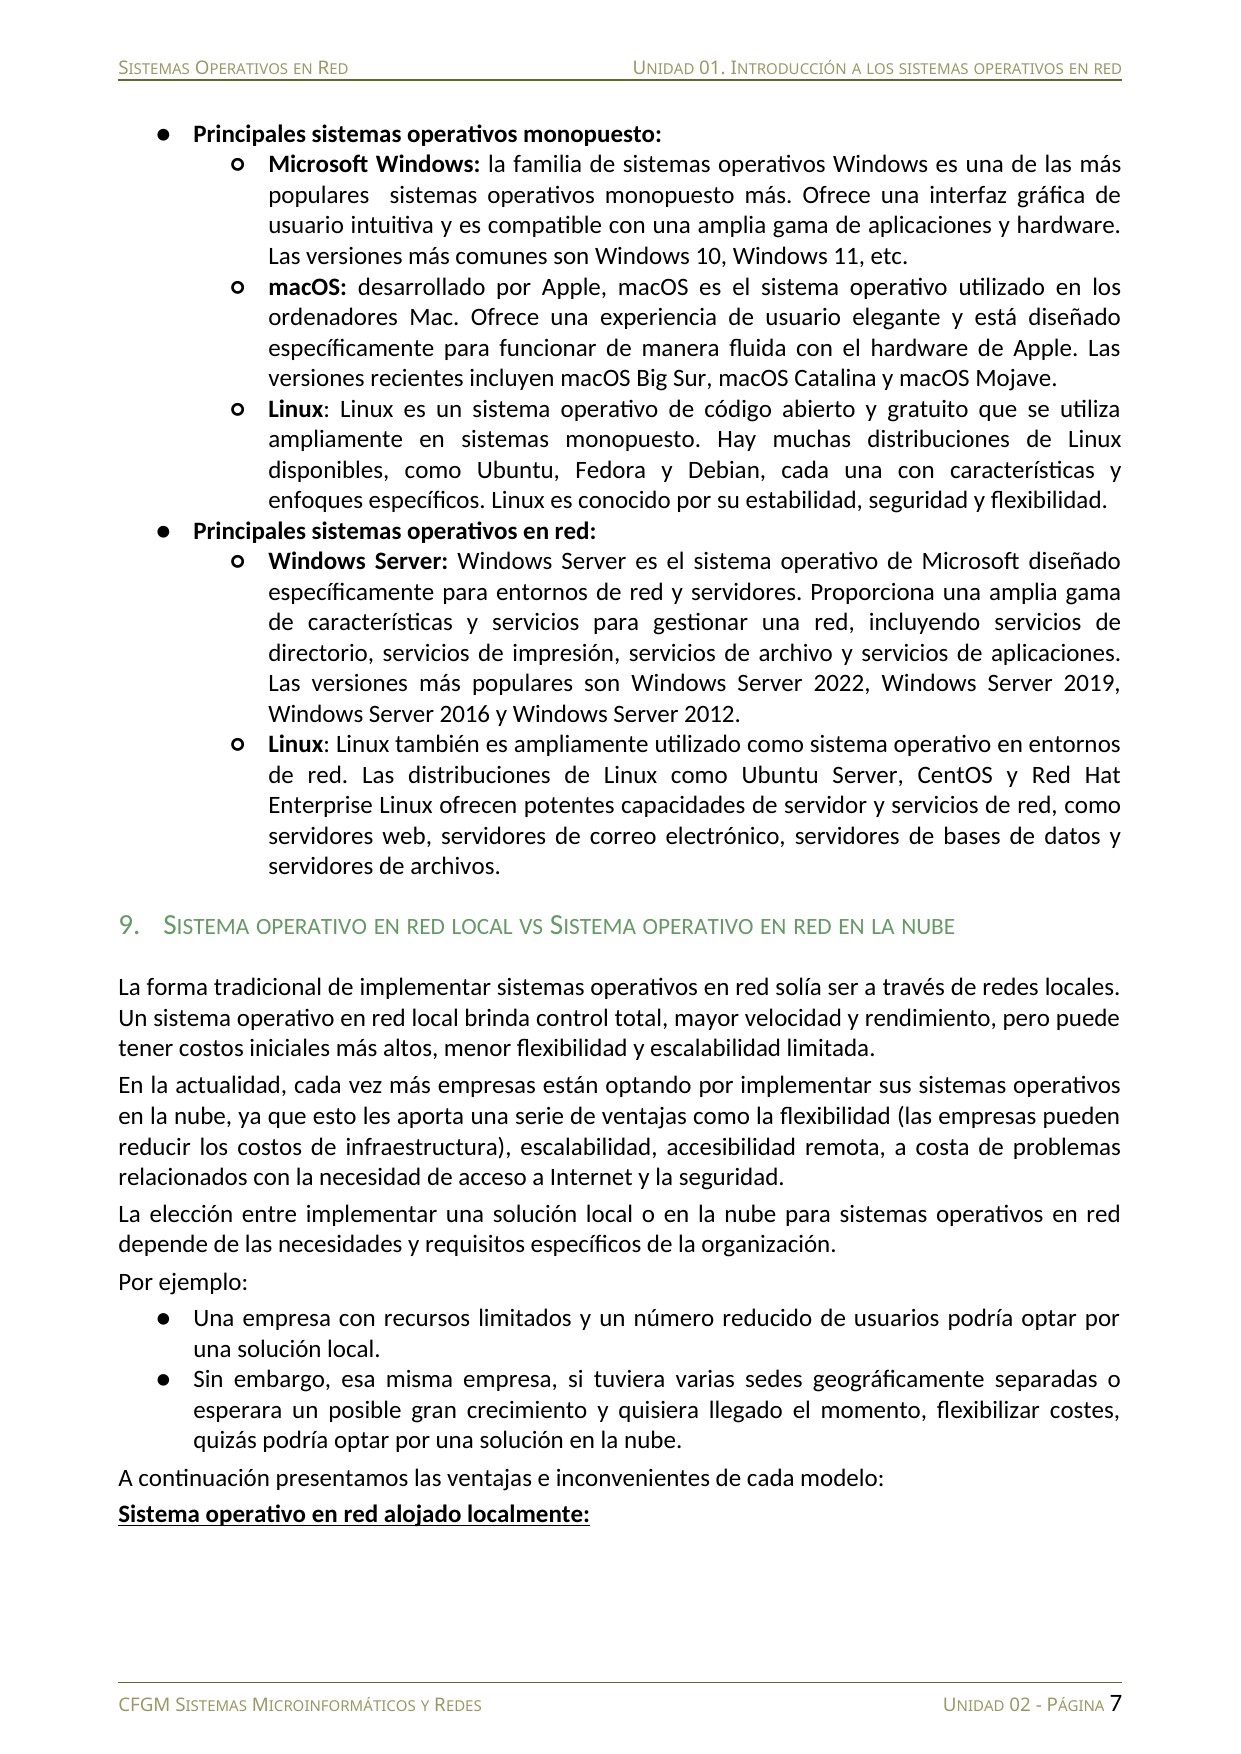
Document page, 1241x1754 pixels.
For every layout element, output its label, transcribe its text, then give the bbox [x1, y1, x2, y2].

text Por ejemplo: [118, 1266, 1122, 1296]
list Microsoft Windows: la familia de sistemas operativos Windows es una de las más populares sistemas operativos monopuesto más. Ofrece una interfaz gráfica de usuario intuitiva y es compatible con una amplia gama de aplicaciones y hardware. Las versiones más comunes son Windows 10, Windows 11, etc. [231, 148, 1122, 271]
text La forma tradicional de implementar sistemas operativos en red solía ser a través de redes locales. Un sistema operativo en red local brinda control total, mayor velocidad y rendimiento, pero puede tener costos iniciales más altos, menor flexibilidad y escalabilidad limitada. [118, 972, 1122, 1063]
text En la actualidad, cada vez más empresas están optando por implementar sus sistemas operativos en la nube, ya que esto les aporta una serie de ventajas como la flexibilidad (las empresas pueden reducir los costos de infraestructura), escalabilidad, accesibilidad remota, a costa de problemas relacionados con la necesidad de acceso a Internet y la seguridad. [118, 1069, 1122, 1192]
list Principales sistemas operativos monopuesto: [156, 118, 1122, 148]
list Sin embargo, esa misma empresa, si tuviera varias sedes geográficamente separadas o esperara un posible gran crecimiento y quisiera llegado el momento, flexibilizar costes, quizás podría optar por una solución en la nube. [156, 1364, 1122, 1455]
list macOS: desarrollado por Apple, macOS es el sistema operativo utilizado en los ordenadores Mac. Ofrece una experiencia de usuario elegante y está diseñado específicamente para funcionar de manera fluida con el hardware de Apple. Las versiones recientes incluyen macOS Big Sur, macOS Catalina y macOS Mojave. [231, 271, 1122, 393]
list Linux: Linux es un sistema operativo de código abierto y gratuito que se utiliza ampliamente en sistemas monopuesto. Hay muchas distribuciones de Linux disponibles, como Ubuntu, Fedora y Debian, cada una con características y enfoques específicos. Linux es conocido por su estabilidad, seguridad y flexibilidad. [231, 393, 1122, 515]
list Una empresa con recursos limitados y un número reducido de usuarios podría optar por una solución local. [156, 1303, 1122, 1364]
text A continuación presentamos las ventajas e inconvenientes de cada modelo: [118, 1462, 1122, 1492]
list Linux: Linux también es ampliamente utilizado como sistema operativo en entornos de red. Las distribuciones de Linux como Ubuntu Server, CentOS y Red Hat Enterprise Linux ofrecen potentes capacidades de servidor y servicios de red, como servidores web, servidores de correo electrónico, servidores de bases de datos y servidores de archivos. [231, 728, 1122, 881]
text Sistema operativo en red alojado localmente: [118, 1499, 1122, 1529]
list Windows Server: Windows Server es el sistema operativo de Microsoft diseñado específicamente para entornos de red y servidores. Proporciona una amplia gama de características y servicios para gestionar una red, incluyendo servicios de directorio, servicios de impresión, servicios de archivo y servicios de aplicaciones. Las versiones más populares son Windows Server 2022, Windows Server 2019, Windows Server 2016 y Windows Server 2012. [231, 545, 1122, 728]
subtitle Sistema operativo en red local vs Sistema operativo en red en la nube [118, 906, 1122, 941]
text La elección entre implementar una solución local o en la nube para sistemas operativos en red depende de las necesidades y requisitos específicos de la organización. [118, 1198, 1122, 1259]
list Principales sistemas operativos en red: [156, 515, 1122, 545]
